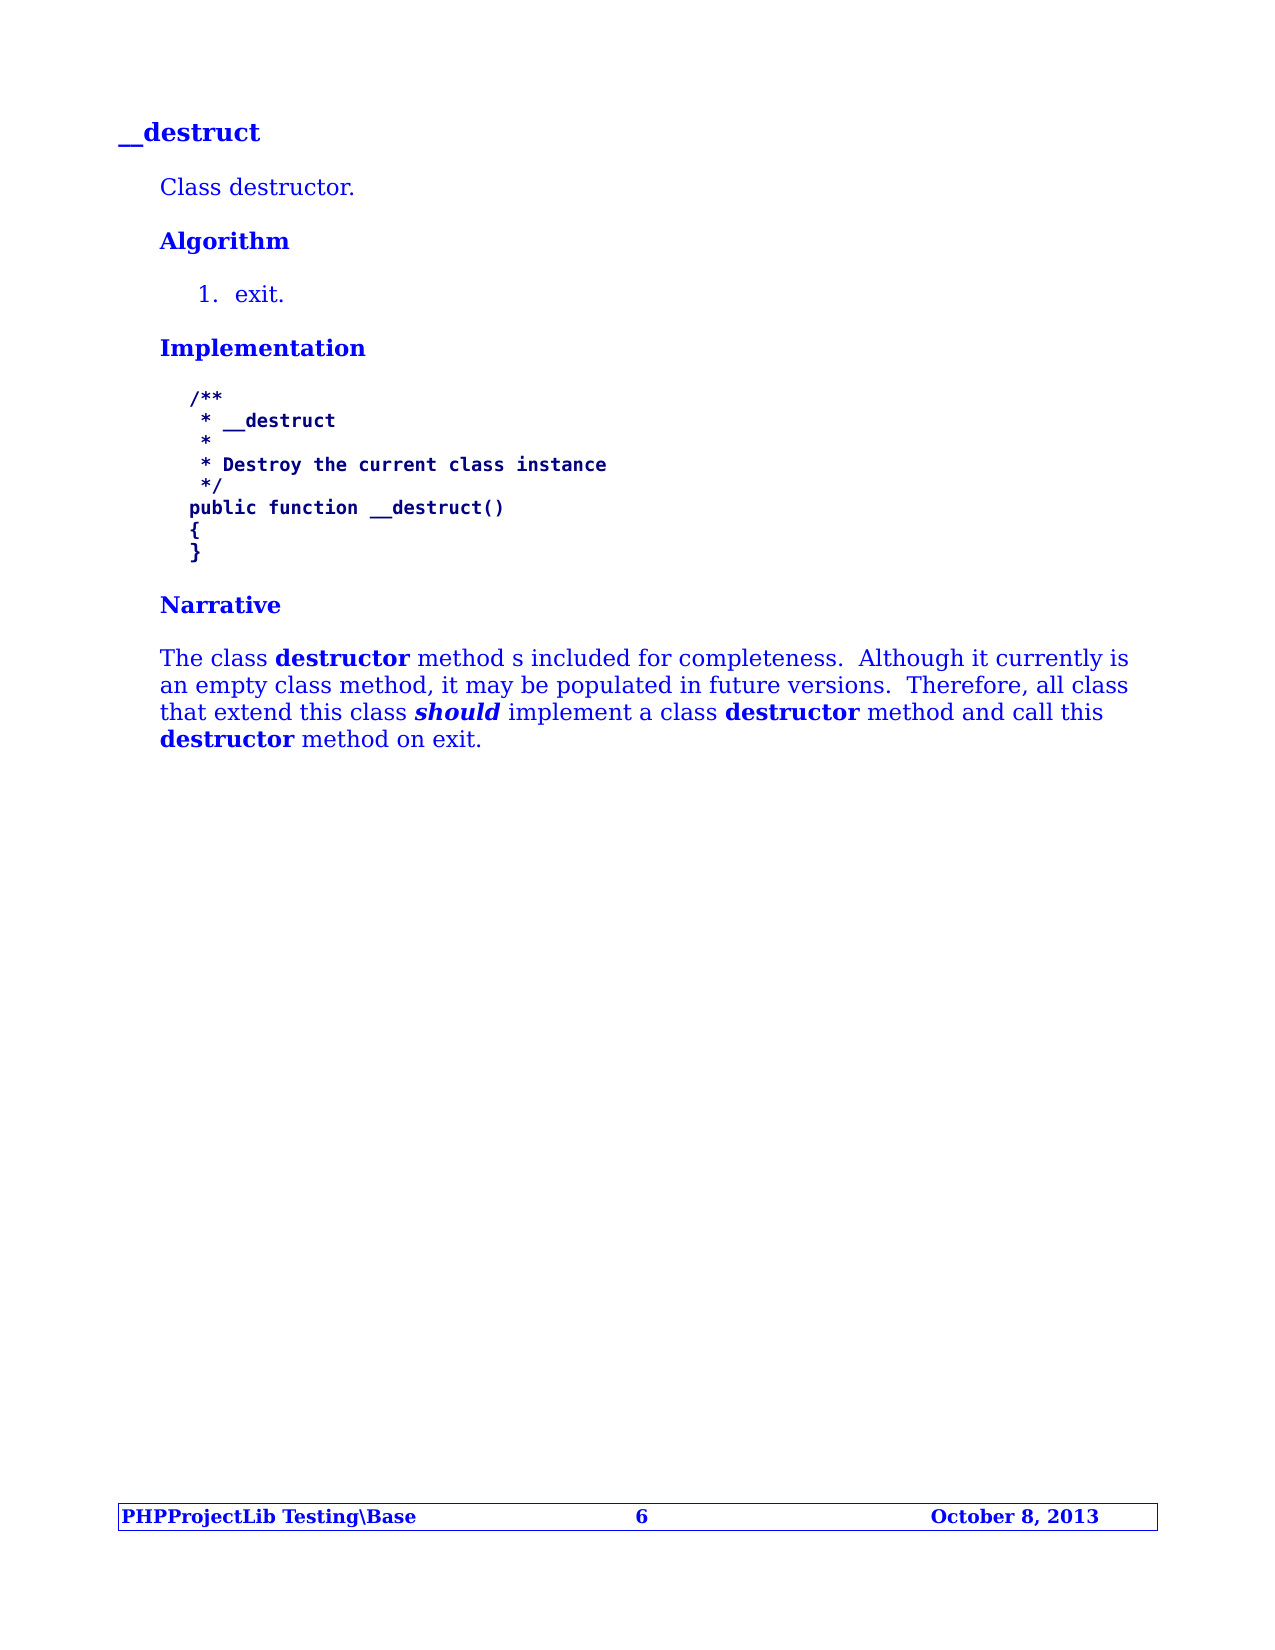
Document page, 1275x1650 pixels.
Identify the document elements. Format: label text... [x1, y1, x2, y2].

list * [189, 432, 1157, 453]
list */ [189, 475, 1157, 497]
list exit. [197, 281, 1157, 308]
list /** [189, 388, 1157, 410]
list public function __destruct() [189, 497, 1157, 519]
title __destruct [118, 118, 1157, 147]
list * Destroy the current class instance [189, 453, 1157, 475]
text The class destructor method s included for completeness. Although it currently is an empty class method, it may be populated in future versions. Therefore, all class that extend this class should implement a class destructor method and call this destructor method on exit. [159, 645, 1157, 753]
text Algorithm [159, 227, 1157, 254]
list * __destruct [189, 410, 1157, 432]
list { [189, 519, 1157, 541]
text Narrative [159, 592, 1157, 618]
text Class destructor. [159, 174, 1157, 201]
text Implementation [159, 334, 1157, 361]
list } [189, 541, 1157, 565]
